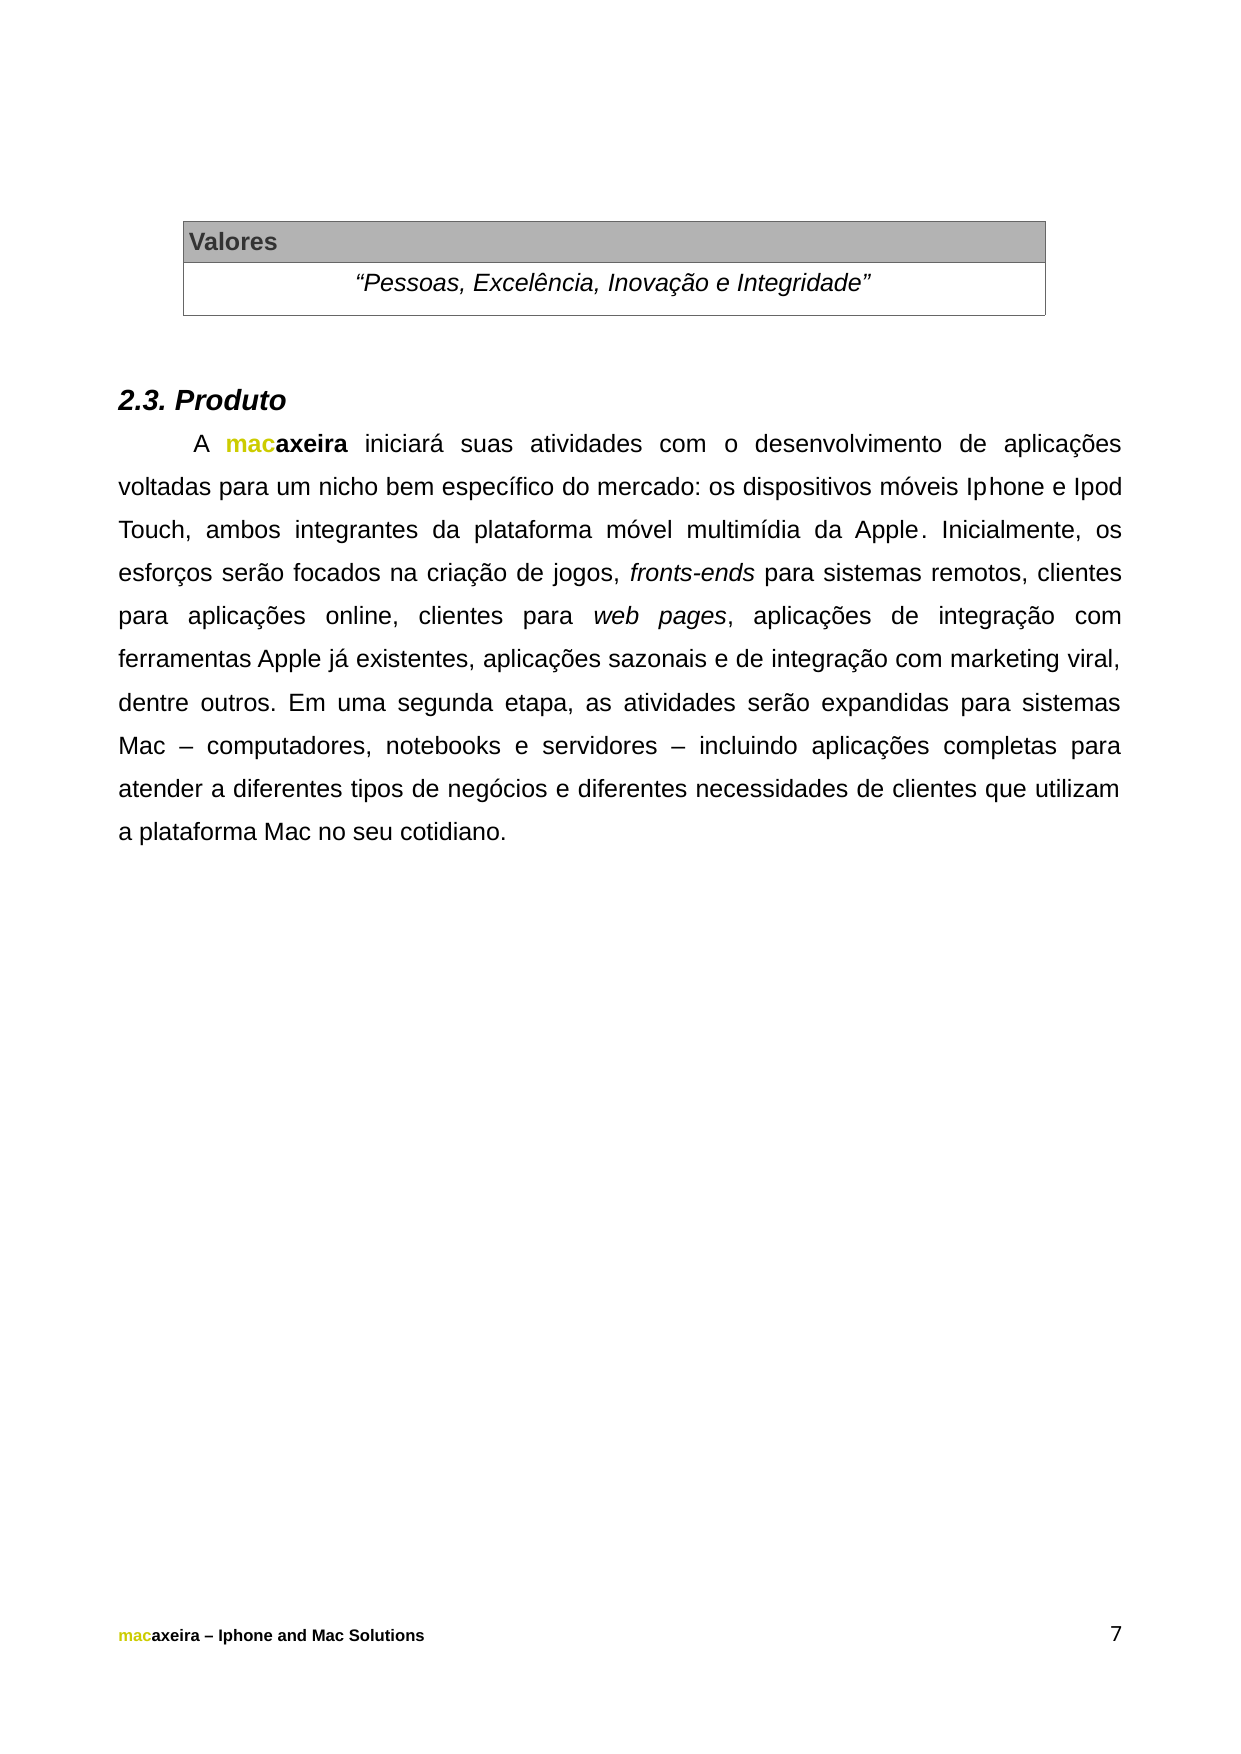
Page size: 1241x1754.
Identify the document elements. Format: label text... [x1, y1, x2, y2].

text A macaxeira iniciará suas atividades com o desenvolvimento de aplicações voltadas para um nicho bem específico do mercado: os dispositivos móveis Iphone e Ipod Touch, ambos integrantes da plataforma móvel multimídia da Apple. Inicialmente, os esforços serão focados na criação de jogos, fronts-ends para sistemas remotos, clientes para aplicações online, clientes para web pages, aplicações de integração com ferramentas Apple já existentes, aplicações sazonais e de integração com marketing viral, dentre outros. Em uma segunda etapa, as atividades serão expandidas para sistemas Mac – computadores, notebooks e servidores – incluindo aplicações completas para atender a diferentes tipos de negócios e diferentes necessidades de clientes que utilizam a plataforma Mac no seu cotidiano. [118, 429, 1122, 846]
table_cell “Pessoas, Excelência, Inovação e Integridade” [184, 263, 1045, 314]
subtitle 2.3. Produto [118, 383, 1122, 416]
table_header Valores [184, 222, 1045, 262]
